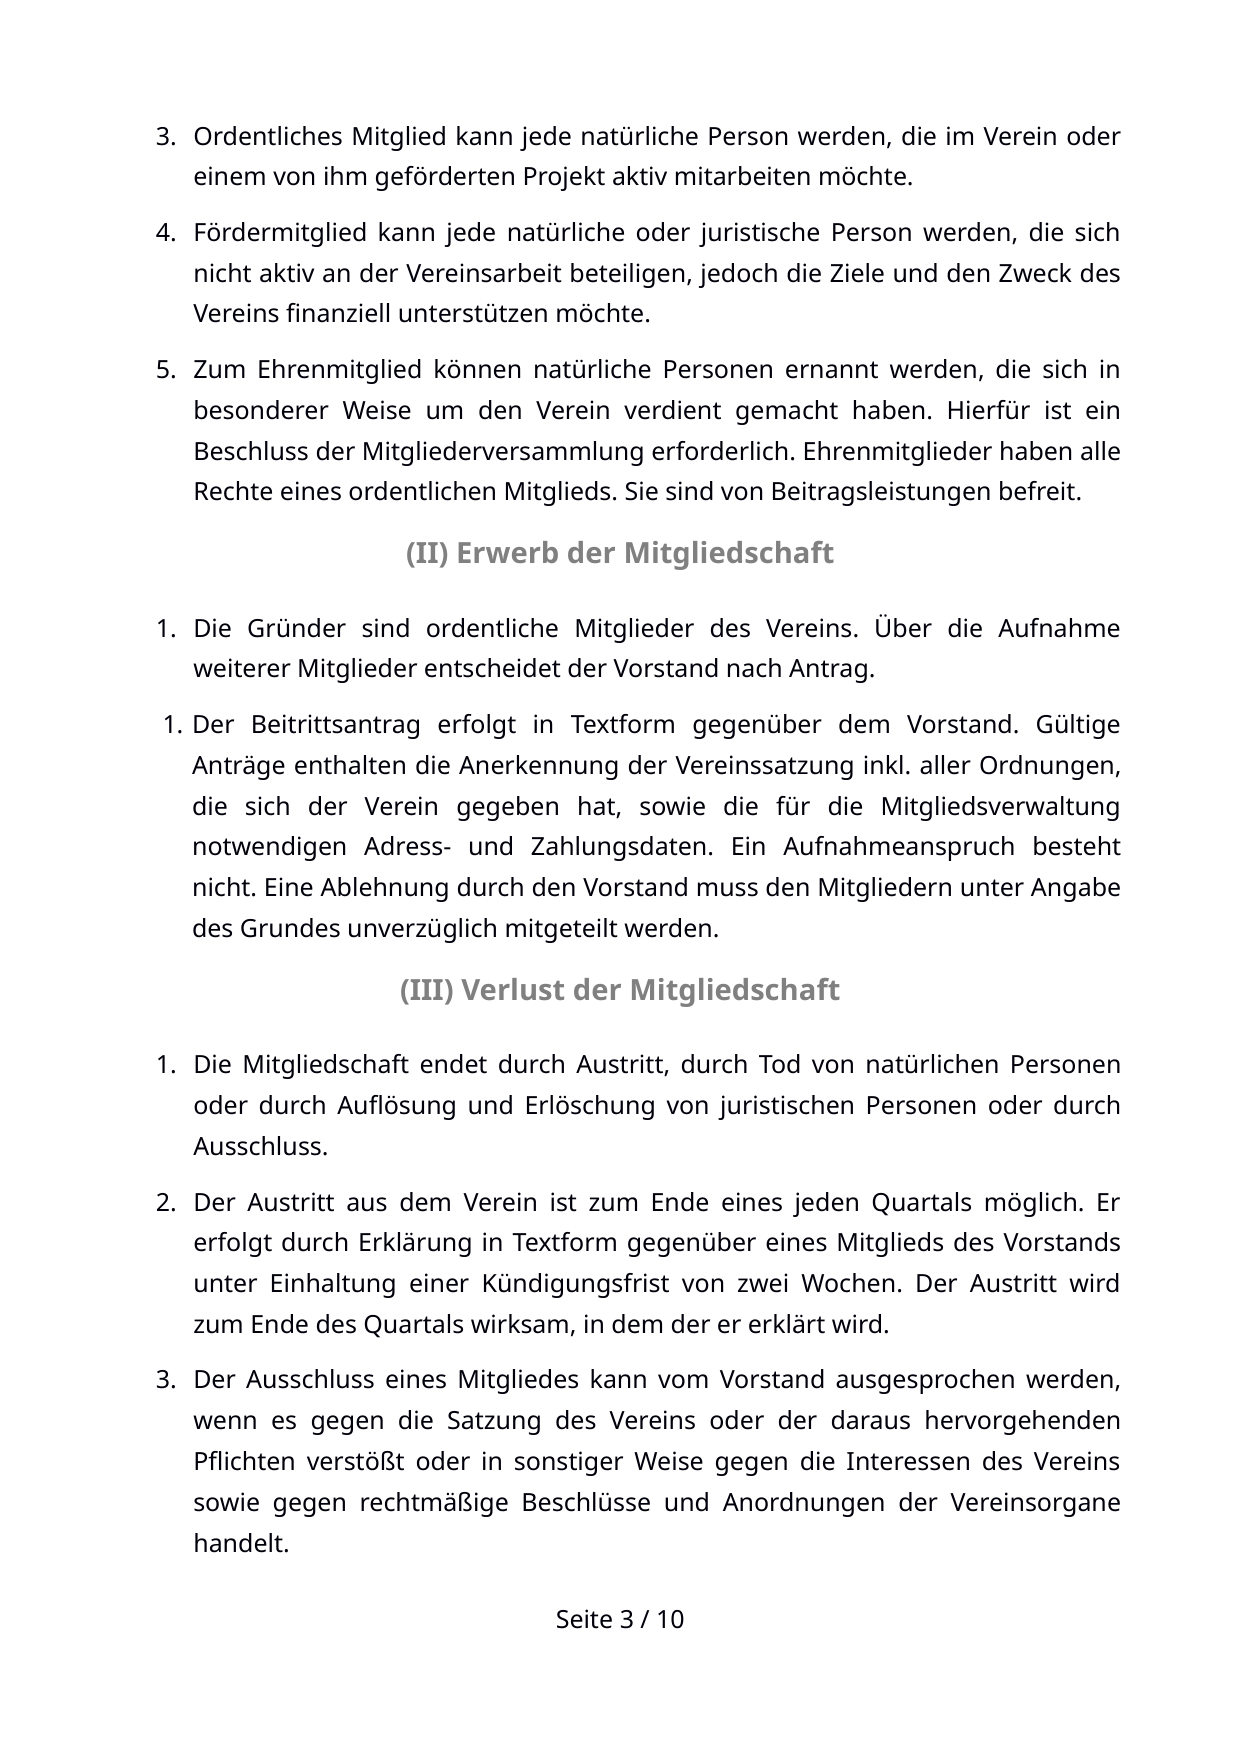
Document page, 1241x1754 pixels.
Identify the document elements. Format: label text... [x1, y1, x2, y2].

list Der Ausschluss eines Mitgliedes kann vom Vorstand ausgesprochen werden, wenn es gegen die Satzung des Vereins oder der daraus hervorgehenden Pflichten verstößt oder in sonstiger Weise gegen die Interessen des Vereins sowie gegen rechtmäßige Beschlüsse und Anordnungen der Vereinsorgane handelt. [156, 1362, 1122, 1559]
list Ordentliches Mitglied kann jede natürliche Person werden, die im Verein oder einem von ihm geförderten Projekt aktiv mitarbeiten möchte. [156, 118, 1122, 193]
subtitle (III) Verlust der Mitgliedschaft [118, 969, 1122, 1009]
list Die Mitgliedschaft endet durch Austritt, durch Tod von natürlichen Personen oder durch Auflösung und Erlöschung von juristischen Personen oder durch Ausschluss. [156, 1047, 1122, 1163]
list Fördermitglied kann jede natürliche oder juristische Person werden, die sich nicht aktiv an der Vereinsarbeit beteiligen, jedoch die Ziele und den Zweck des Vereins finanziell unterstützen möchte. [156, 214, 1122, 330]
list Zum Ehrenmitglied können natürliche Personen ernannt werden, die sich in besonderer Weise um den Verein verdient gemacht haben. Hierfür ist ein Beschluss der Mitgliederversammlung erforderlich. Ehrenmitglieder haben alle Rechte eines ordentlichen Mitglieds. Sie sind von Beitragsleistungen befreit. [156, 351, 1122, 508]
list Die Gründer sind ordentliche Mitglieder des Vereins. Über die Aufnahme weiterer Mitglieder entscheidet der Vorstand nach Antrag. [156, 610, 1122, 685]
list Der Austritt aus dem Verein ist zum Ende eines jeden Quartals möglich. Er erfolgt durch Erklärung in Textform gegenüber eines Mitglieds des Vorstands unter Einhaltung einer Kündigungsfrist von zwei Wochen. Der Austritt wird zum Ende des Quartals wirksam, in dem der er erklärt wird. [156, 1184, 1122, 1341]
list Der Beitrittsantrag erfolgt in Textform gegenüber dem Vorstand. Gültige Anträge enthalten die Anerkennung der Vereinssatzung inkl. aller Ordnungen, die sich der Verein gegeben hat, sowie die für die Mitgliedsverwaltung notwendigen Adress- und Zahlungsdaten. Ein Aufnahmeanspruch besteht nicht. Eine Ablehnung durch den Vorstand muss den Mitgliedern unter Angabe des Grundes unverzüglich mitgeteilt werden. [162, 707, 1122, 945]
subtitle (II) Erwerb der Mitgliedschaft [118, 533, 1122, 572]
